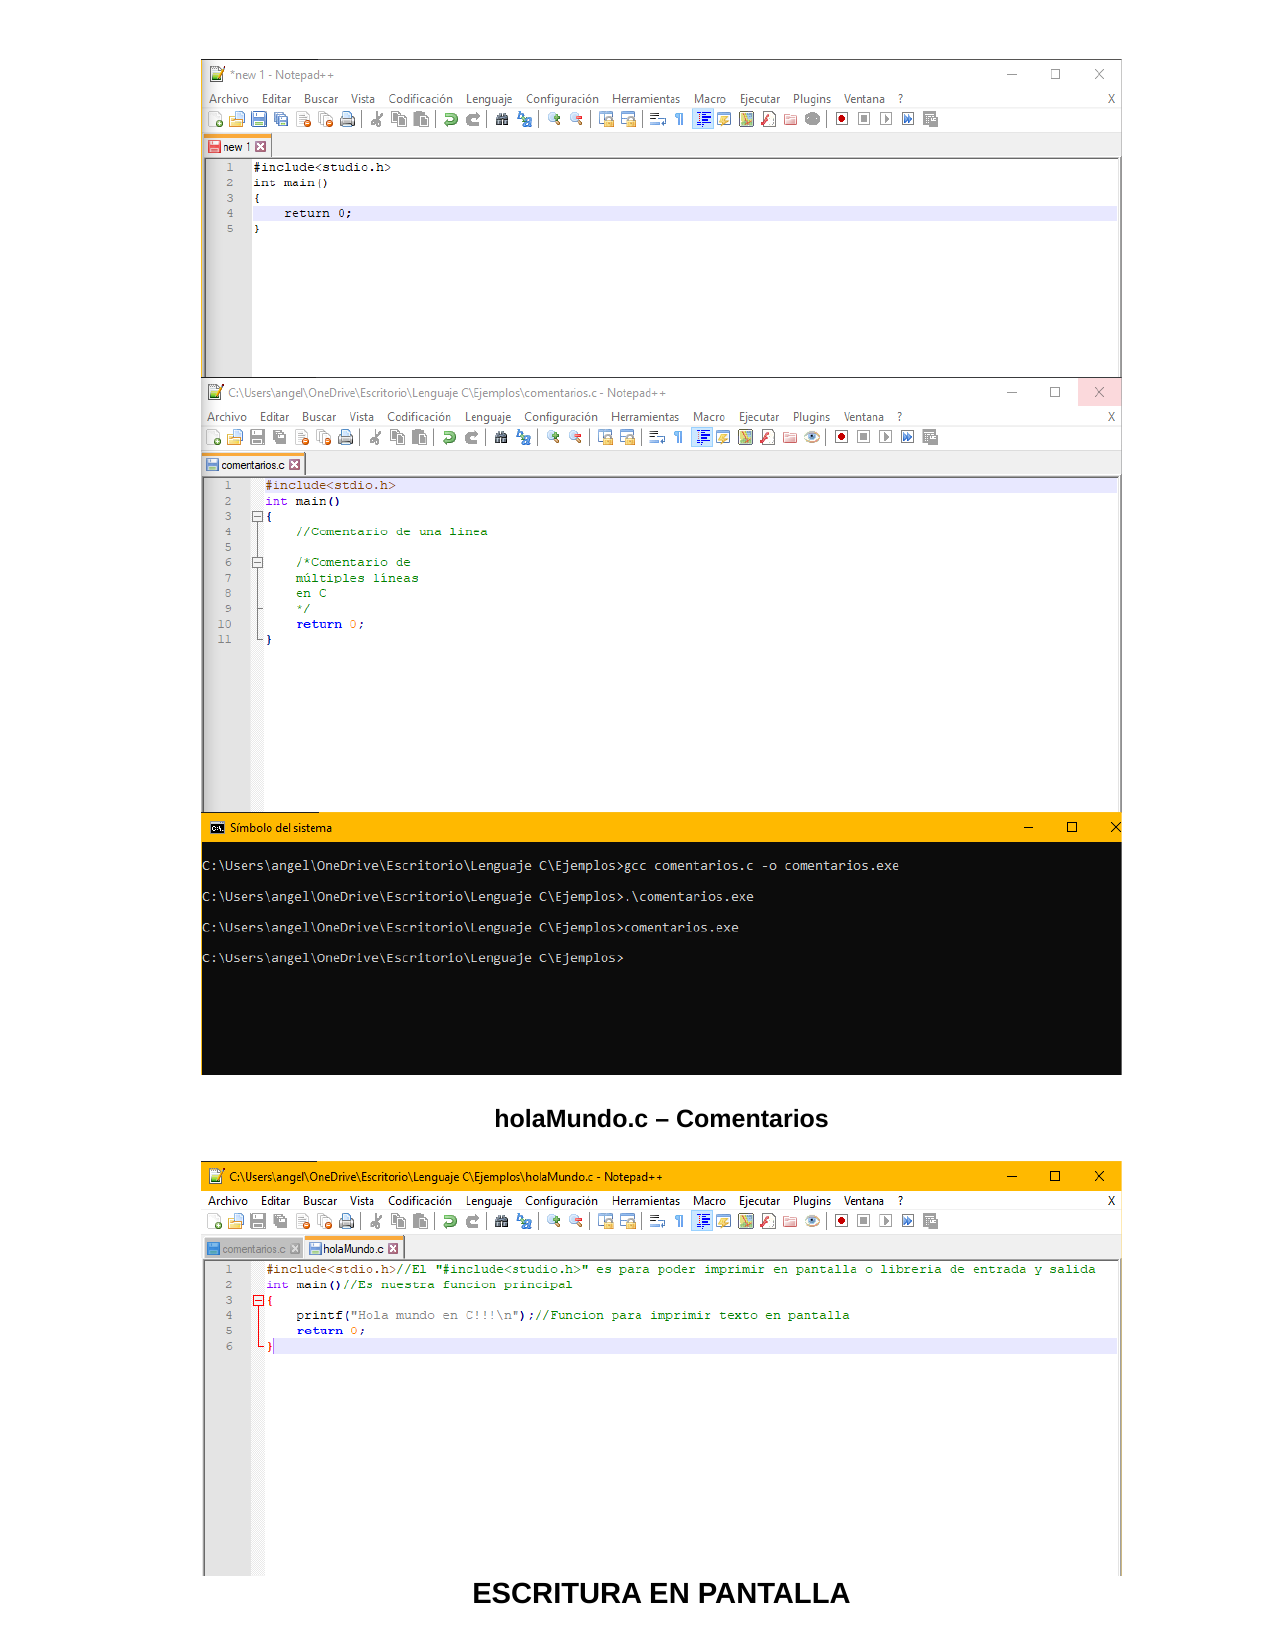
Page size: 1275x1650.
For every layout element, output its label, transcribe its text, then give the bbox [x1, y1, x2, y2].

text ESCRITURA EN PANTALLA [118, 1576, 1205, 1609]
text holaMundo.c – Comentarios [118, 1104, 1205, 1132]
